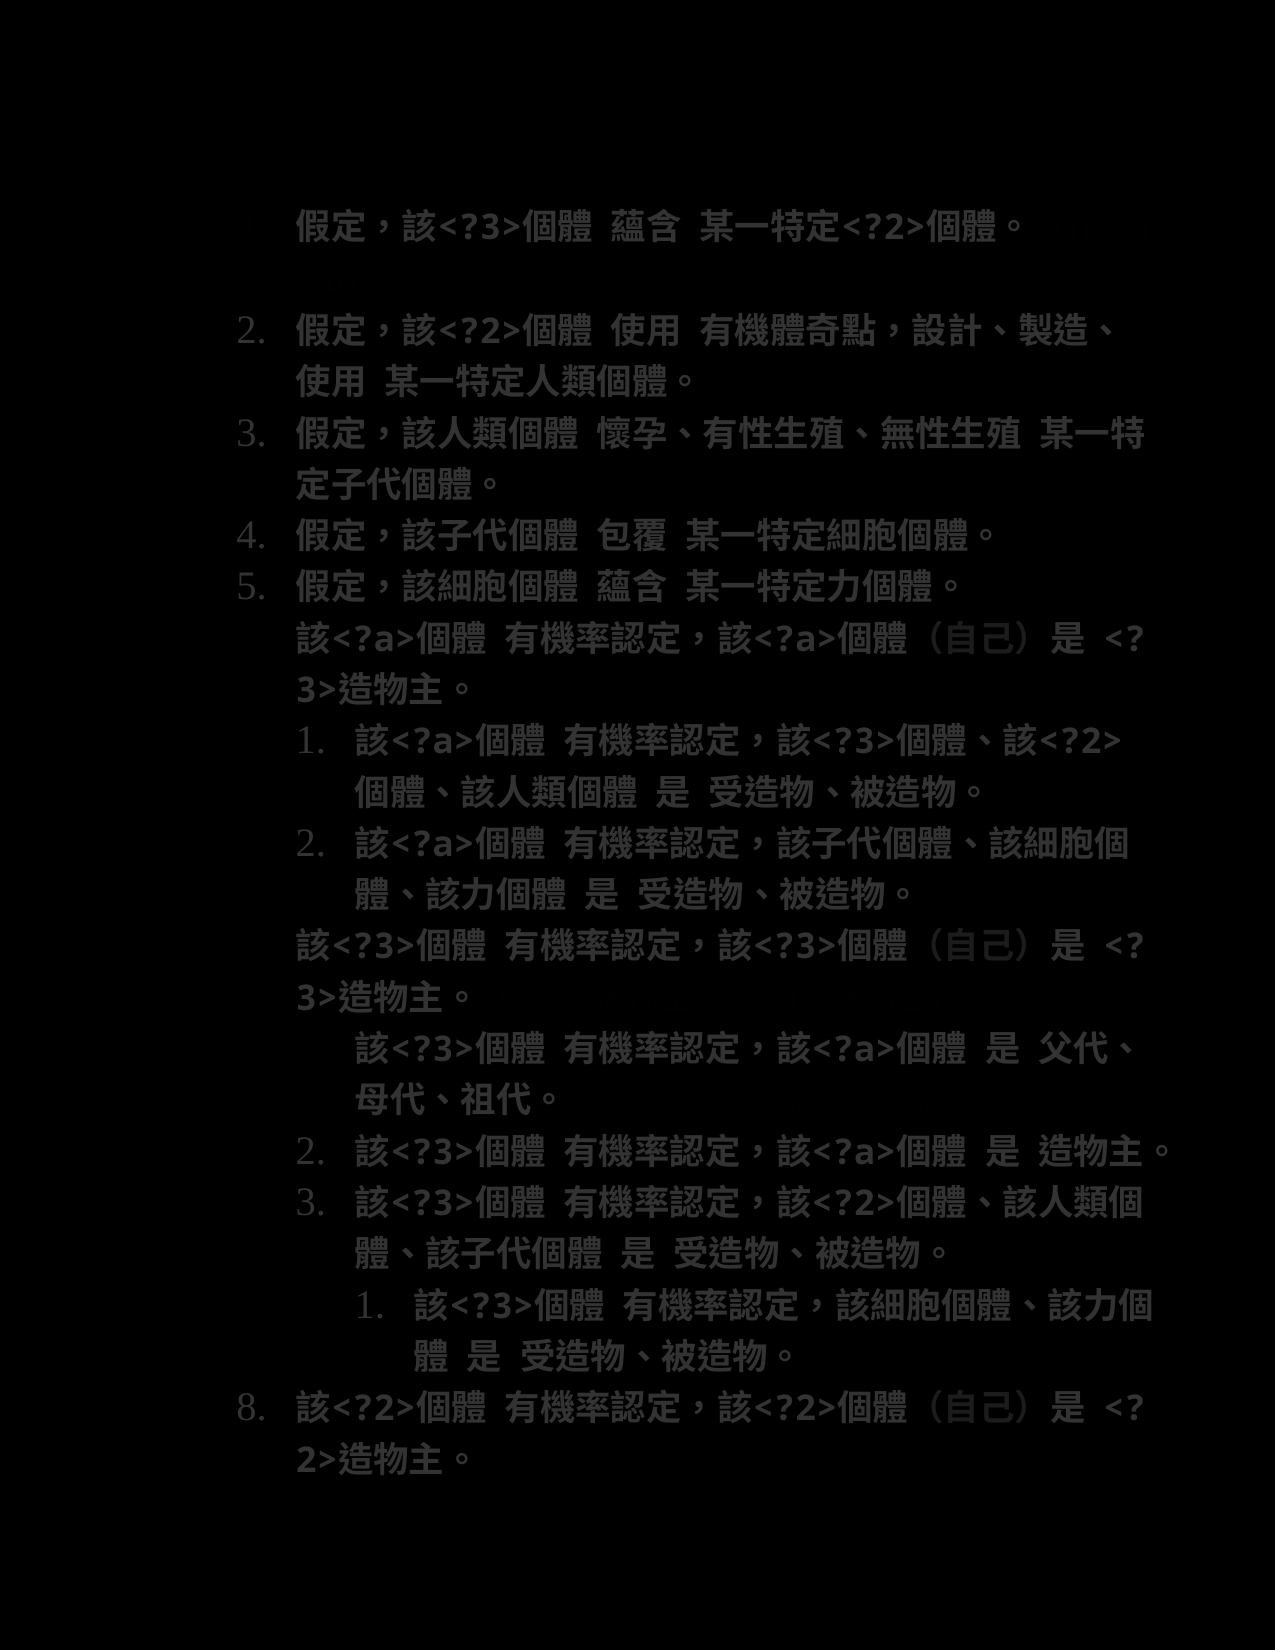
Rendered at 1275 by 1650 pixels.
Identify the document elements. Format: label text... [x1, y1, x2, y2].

list 該<?3>個體 有機率認定，該<?a>個體 是 父代、母代、祖代。（<?[]>個體 蘊含，<?n>個體 ~ <?u>個體） [295, 1021, 1157, 1123]
list 該<?3>個體 有機率認定，該細胞個體、該力個體 是 受造物、被造物。 [354, 1277, 1157, 1380]
list 該<?2>個體 有機率認定，該<?2>個體（自己）是 <?2>造物主。 [236, 1380, 1157, 1482]
list 該<?a>個體 有機率認定，該子代個體、該細胞個體、該力個體 是 受造物、被造物。 [295, 815, 1157, 918]
list 假定，該<?3>個體 蘊含 某一特定<?2>個體。（n ≥ a ≥ u） [236, 196, 1157, 302]
list 該<?3>個體 有機率認定，該<?3>個體（自己）是 <?3>造物主。（<?3>造物主 ~ <?u>造物主） [236, 918, 1157, 1021]
list 假定，該人類個體 懷孕、有性生殖、無性生殖 某一特定子代個體。 [236, 405, 1157, 507]
list 該<?a>個體 有機率認定，該<?a>個體（自己）是 <?3>造物主。（<?a>造物主 是 設計、製造、使用 <?a>個體的 個體） [236, 610, 1157, 713]
list 假定，該細胞個體 蘊含 某一特定力個體。 [236, 559, 1157, 610]
list 該<?a>個體 有機率認定，該<?3>個體、該<?2>個體、該人類個體 是 受造物、被造物。 [295, 713, 1157, 815]
list 假定，該子代個體 包覆 某一特定細胞個體。 [236, 507, 1157, 559]
list 該<?3>個體 有機率認定，該<?2>個體、該人類個體、該子代個體 是 受造物、被造物。 [295, 1174, 1157, 1277]
list 該<?3>個體 有機率認定，該<?a>個體 是 造物主。 [295, 1123, 1157, 1174]
list 假定，該<?2>個體 使用 有機體奇點，設計、製造、使用 某一特定人類個體。 [236, 302, 1157, 405]
